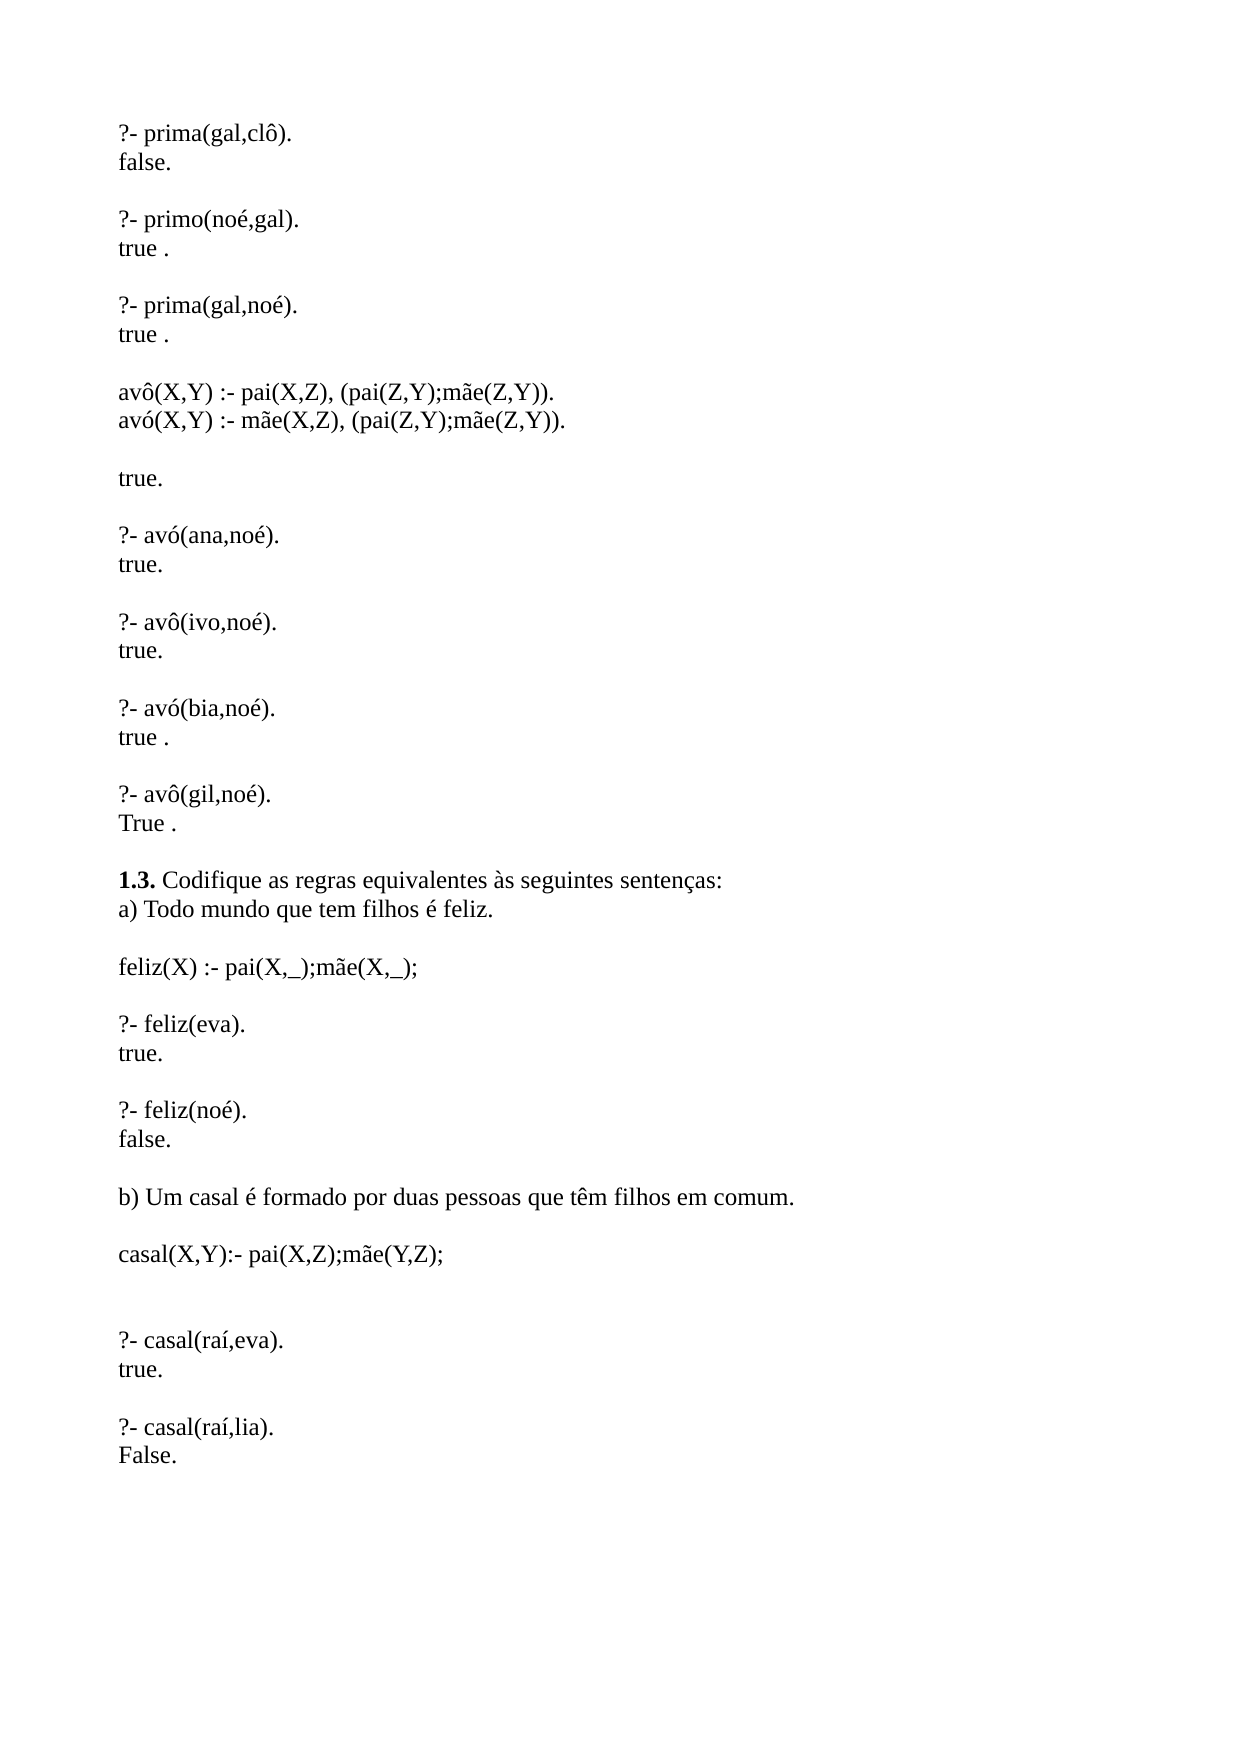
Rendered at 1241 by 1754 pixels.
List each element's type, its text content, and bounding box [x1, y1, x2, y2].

text true. [118, 636, 1122, 664]
text ?- avô(gil,noé). [118, 779, 1122, 808]
text 1.3. Codifique as regras equivalentes às seguintes sentenças: [118, 866, 1122, 894]
text ?- casal(raí,lia). [118, 1412, 1122, 1441]
text ?- primo(noé,gal). [118, 204, 1122, 233]
text ?- feliz(noé). [118, 1096, 1122, 1124]
text false. [118, 1124, 1122, 1153]
text avô(X,Y) :- pai(X,Z), (pai(Z,Y);mãe(Z,Y)). [118, 377, 1122, 406]
text a) Todo mundo que tem filhos é feliz. [118, 894, 1122, 923]
text ?- feliz(eva). [118, 1009, 1122, 1038]
text ?- prima(gal,noé). [118, 291, 1122, 319]
text true . [118, 233, 1122, 262]
text false. [118, 147, 1122, 176]
text casal(X,Y):- pai(X,Z);mãe(Y,Z); [118, 1239, 1122, 1268]
text true. [118, 1038, 1122, 1067]
text feliz(X) :- pai(X,_);mãe(X,_); [118, 952, 1122, 981]
text true. [118, 463, 1122, 492]
text True . [118, 808, 1122, 837]
text true . [118, 319, 1122, 348]
text ?- avô(ivo,noé). [118, 607, 1122, 636]
text avó(X,Y) :- mãe(X,Z), (pai(Z,Y);mãe(Z,Y)). [118, 406, 1122, 434]
text true. [118, 1354, 1122, 1383]
text False. [118, 1441, 1122, 1469]
text ?- casal(raí,eva). [118, 1326, 1122, 1354]
text true . [118, 722, 1122, 751]
text true. [118, 549, 1122, 578]
text ?- avó(ana,noé). [118, 521, 1122, 549]
text b) Um casal é formado por duas pessoas que têm filhos em comum. [118, 1182, 1122, 1211]
text ?- avó(bia,noé). [118, 693, 1122, 722]
text ?- prima(gal,clô). [118, 118, 1122, 147]
